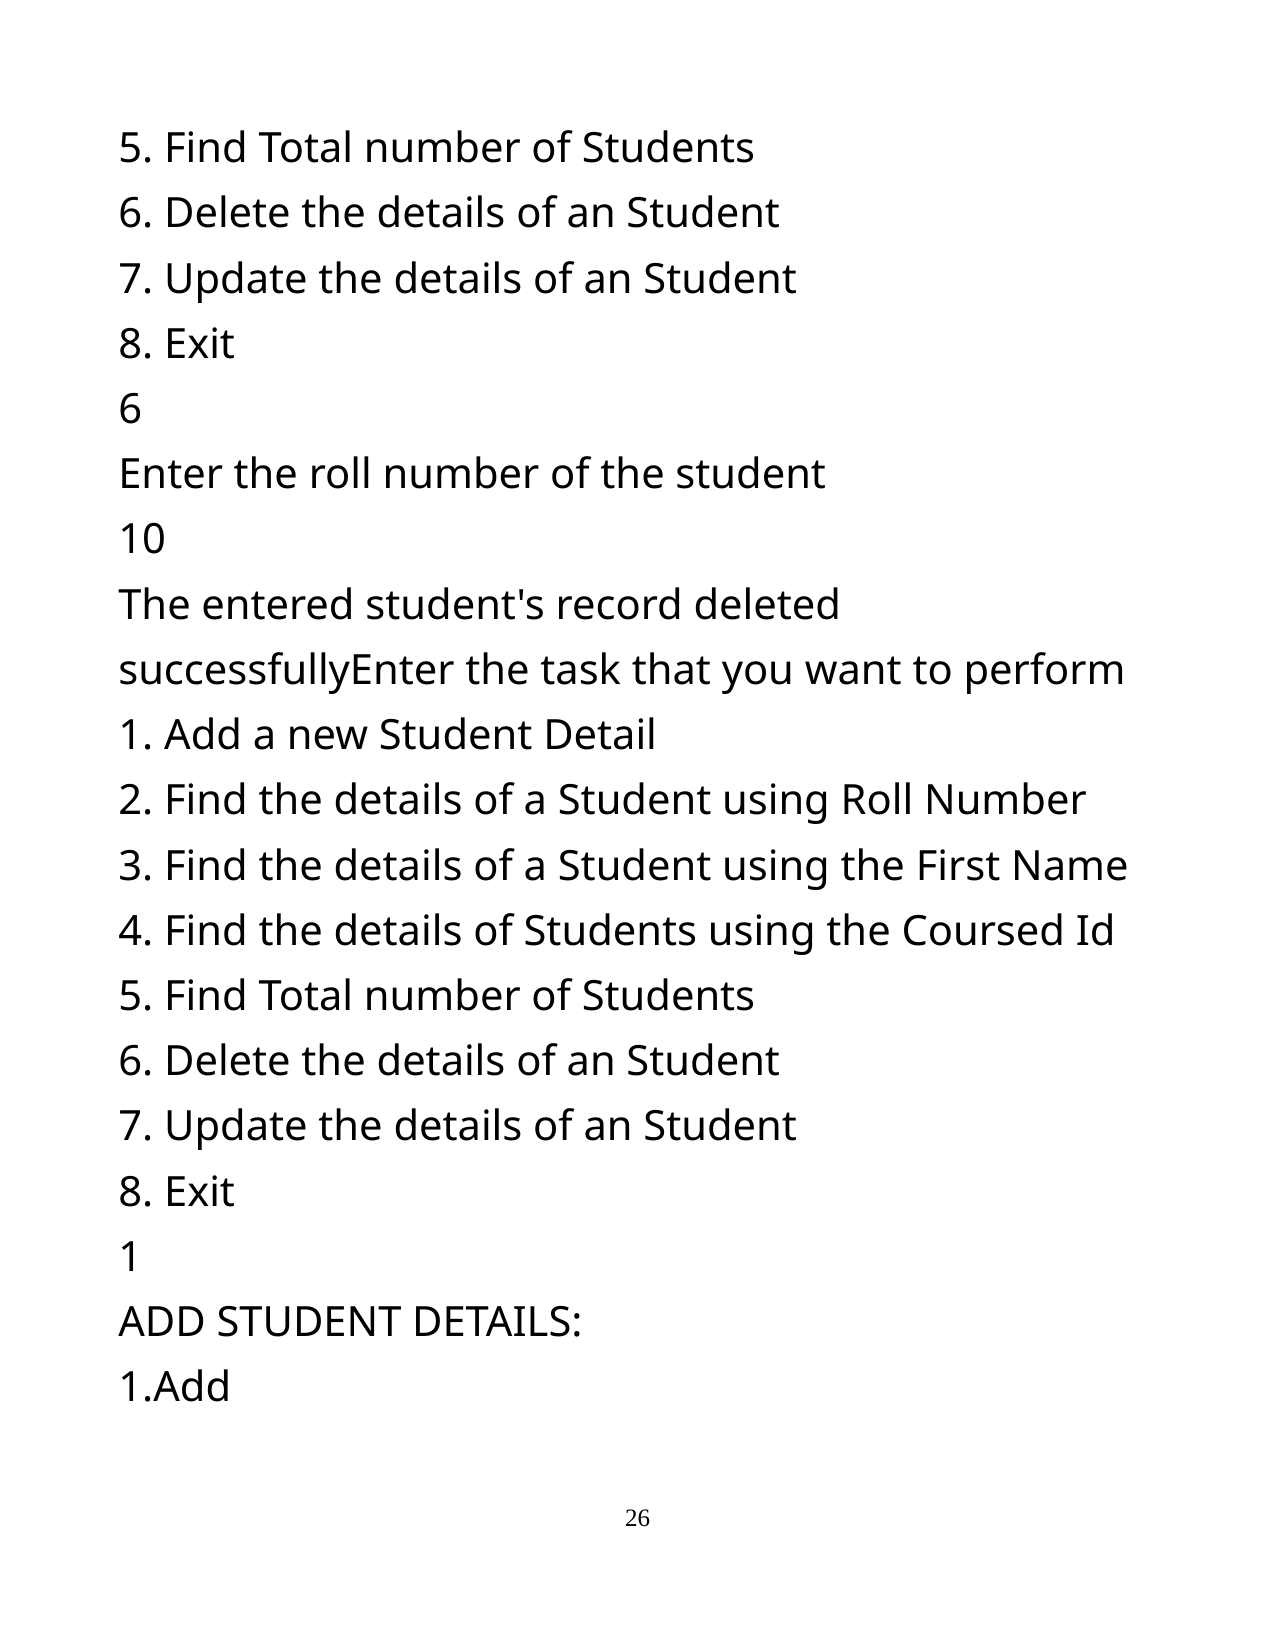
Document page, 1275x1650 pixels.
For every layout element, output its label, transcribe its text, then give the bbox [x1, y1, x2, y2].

text 5. Find Total number of Students [118, 118, 1157, 175]
text 5. Find Total number of Students [118, 966, 1157, 1023]
text 3. Find the details of a Student using the First Name [118, 835, 1157, 892]
text 2. Find the details of a Student using Roll Number [118, 770, 1157, 827]
text 7. Update the details of an Student [118, 1096, 1157, 1153]
text 6. Delete the details of an Student [118, 183, 1157, 240]
text 10 [118, 509, 1157, 566]
text Enter the roll number of the student [118, 444, 1157, 501]
text 6. Delete the details of an Student [118, 1031, 1157, 1088]
text 1 [118, 1227, 1157, 1283]
text 8. Exit [118, 1161, 1157, 1218]
text 8. Exit [118, 314, 1157, 371]
text 1. Add a new Student Detail [118, 705, 1157, 762]
text 1.Add [118, 1357, 1157, 1414]
text 7. Update the details of an Student [118, 248, 1157, 305]
text 6 [118, 379, 1157, 436]
text The entered student's record deleted successfullyEnter the task that you want to perform [118, 574, 1157, 697]
text 4. Find the details of Students using the Coursed Id [118, 901, 1157, 957]
text ADD STUDENT DETAILS: [118, 1292, 1157, 1349]
